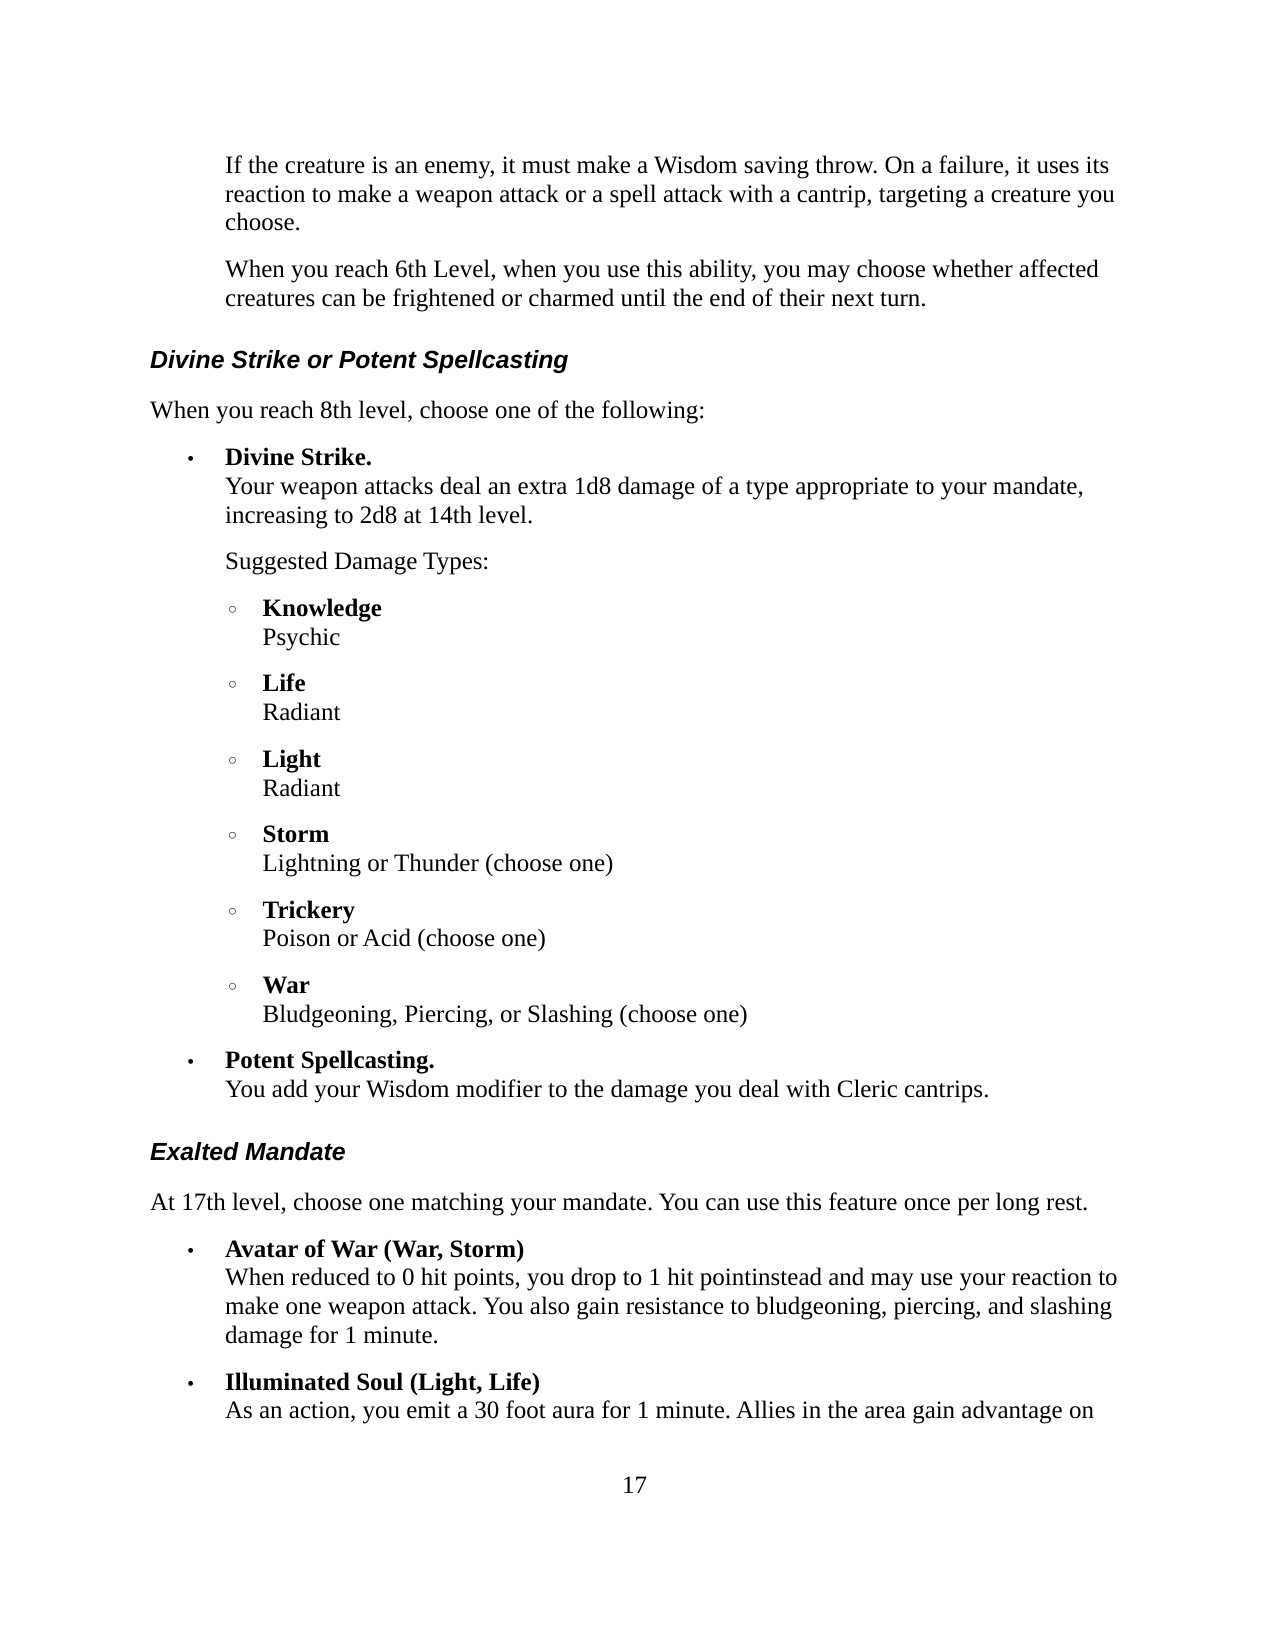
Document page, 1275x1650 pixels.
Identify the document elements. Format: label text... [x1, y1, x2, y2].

list Light Radiant [225, 744, 1125, 801]
text At 17th level, choose one matching your mandate. You can use this feature once per long rest. [150, 1187, 1125, 1216]
list Life Radiant [225, 668, 1125, 726]
text When you reach 8th level, choose one of the following: [150, 396, 1125, 424]
list Illuminated Soul (Light, Life) As an action, you emit a 30 foot aura for 1 minute. Allies in the area gain advantage on [187, 1367, 1125, 1424]
list Avatar of War (War, Storm) When reduced to 0 hit points, you drop to 1 hit pointinstead and may use your reaction to make one weapon attack. You also gain resistance to bludgeoning, piercing, and slashing damage for 1 minute. [187, 1234, 1125, 1349]
list Storm Lightning or Thunder (choose one) [225, 819, 1125, 877]
list Divine Strike. Your weapon attacks deal an extra 1d8 damage of a type appropriate to your mandate, increasing to 2d8 at 14th level. [187, 442, 1125, 528]
list Knowledge Psychic [225, 593, 1125, 651]
list When you reach 6th Level, when you use this ability, you may choose whether affected creatures can be frightened or charmed until the end of their next turn. [187, 254, 1125, 312]
list If the creature is an enemy, it must make a Wisdom saving throw. On a failure, it uses its reaction to make a weapon attack or a spell attack with a cantrip, targeting a creature you choose. [187, 150, 1125, 236]
list Suggested Damage Types: [187, 546, 1125, 575]
subtitle Exalted Mandate [150, 1137, 1125, 1166]
list War Bludgeoning, Piercing, or Slashing (choose one) [225, 970, 1125, 1028]
list Potent Spellcasting. You add your Wisdom modifier to the damage you deal with Cleric cantrips. [187, 1046, 1125, 1103]
subtitle Divine Strike or Potent Spellcasting [150, 346, 1125, 374]
list Trickery Poison or Acid (choose one) [225, 895, 1125, 952]
